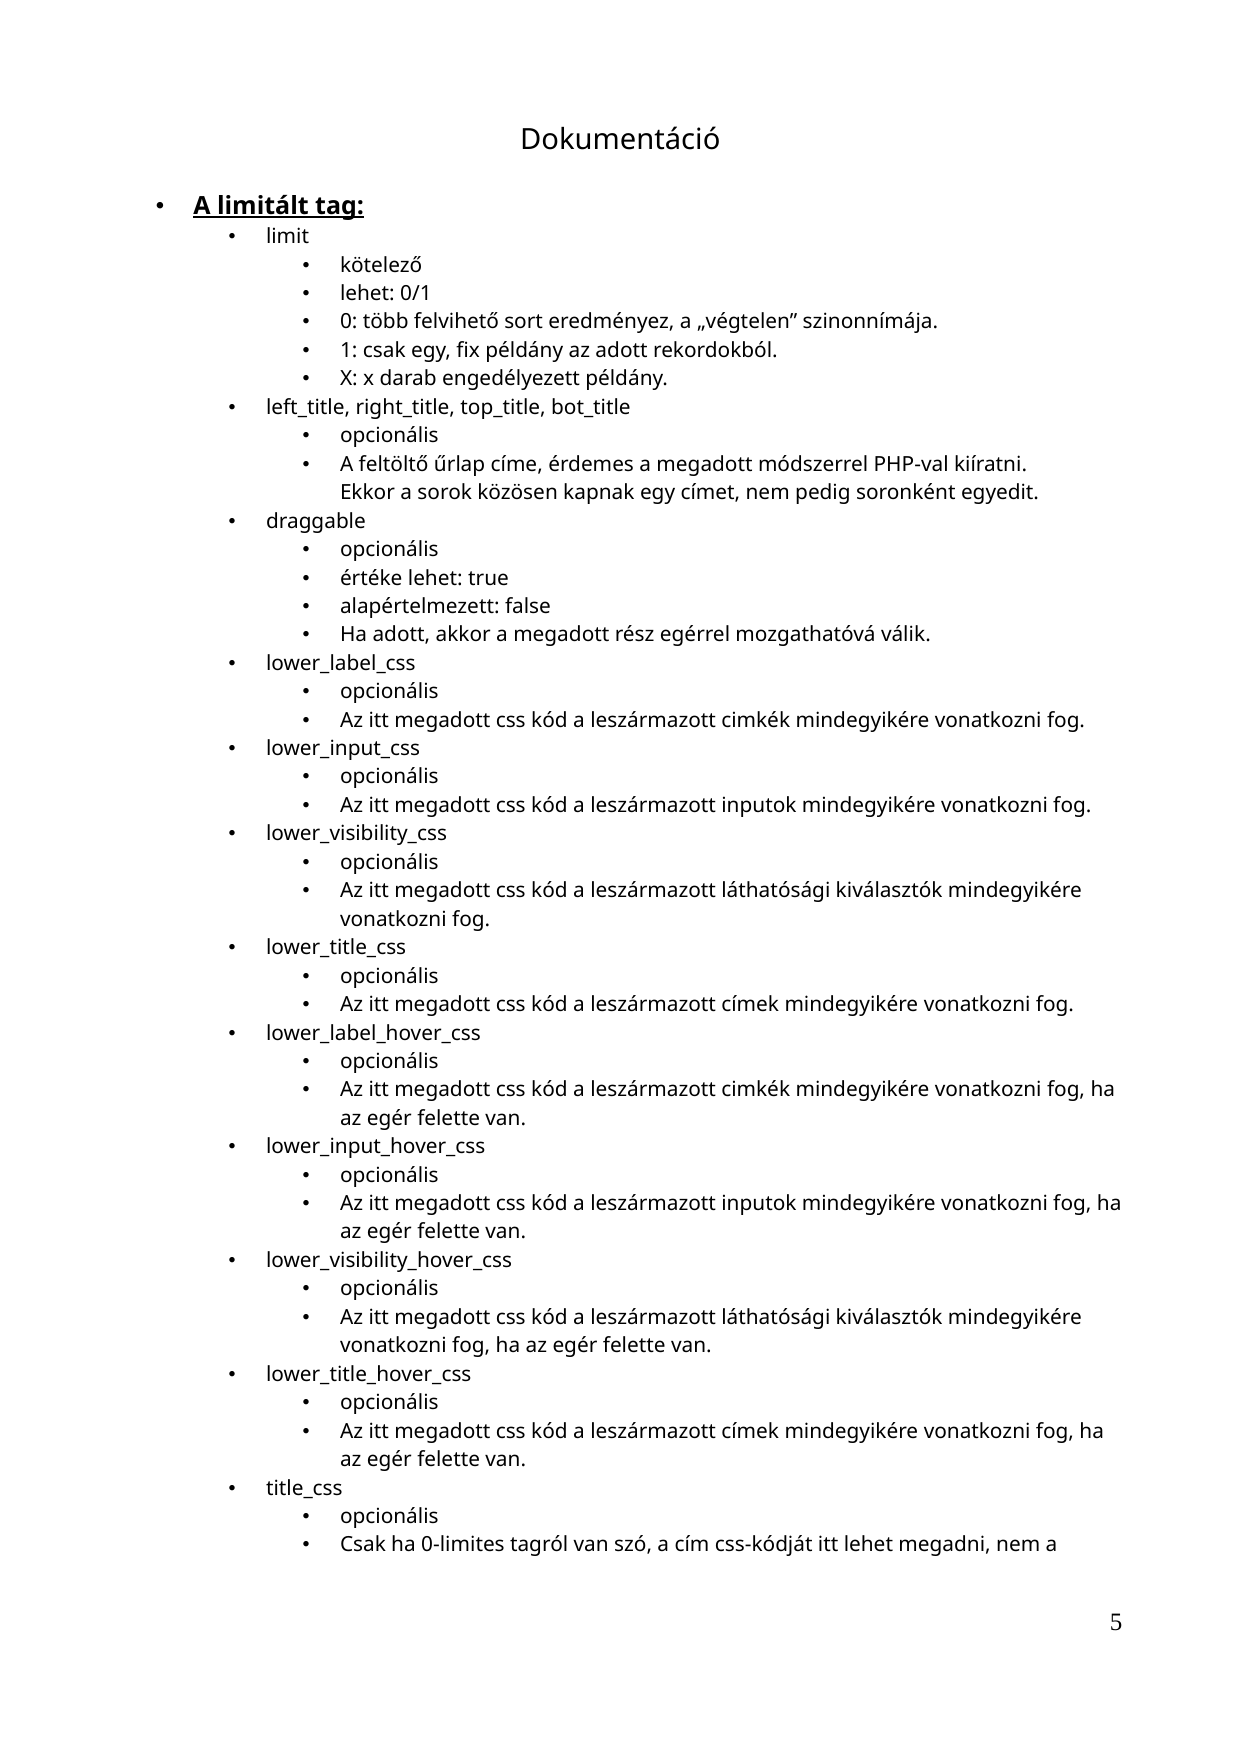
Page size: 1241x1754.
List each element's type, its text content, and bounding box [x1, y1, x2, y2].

list Az itt megadott css kód a leszármazott láthatósági kiválasztók mindegyikére vonatkozni fog. [302, 875, 1122, 932]
list lower_visibility_hover_css [228, 1245, 1122, 1273]
list Az itt megadott css kód a leszármazott címek mindegyikére vonatkozni fog. [302, 989, 1122, 1018]
list opcionális [302, 847, 1122, 875]
list lehet: 0/1 [302, 278, 1122, 307]
list X: x darab engedélyezett példány. [302, 363, 1122, 392]
list opcionális [302, 676, 1122, 705]
list Az itt megadott css kód a leszármazott cimkék mindegyikére vonatkozni fog, ha az egér felette van. [302, 1074, 1122, 1131]
list lower_title_css [228, 932, 1122, 961]
list opcionális [302, 762, 1122, 790]
list alapértelmezett: false [302, 591, 1122, 619]
list draggable [228, 506, 1122, 534]
list title_css [228, 1473, 1122, 1501]
list Az itt megadott css kód a leszármazott inputok mindegyikére vonatkozni fog, ha az egér felette van. [302, 1188, 1122, 1245]
list Ha adott, akkor a megadott rész egérrel mozgathatóvá válik. [302, 619, 1122, 648]
list A feltöltő űrlap címe, érdemes a megadott módszerrel PHP-val kiíratni. Ekkor a sorok közösen kapnak egy címet, nem pedig soronként egyedit. [302, 449, 1122, 506]
list lower_title_hover_css [228, 1359, 1122, 1387]
list Az itt megadott css kód a leszármazott inputok mindegyikére vonatkozni fog. [302, 790, 1122, 818]
list limit [228, 221, 1122, 250]
list opcionális [302, 1046, 1122, 1074]
list left_title, right_title, top_title, bot_title [228, 392, 1122, 420]
list opcionális [302, 1387, 1122, 1416]
list opcionális [302, 1160, 1122, 1188]
list Az itt megadott css kód a leszármazott cimkék mindegyikére vonatkozni fog. [302, 705, 1122, 733]
list kötelező [302, 250, 1122, 278]
list lower_input_css [228, 733, 1122, 762]
list lower_label_hover_css [228, 1018, 1122, 1046]
list opcionális [302, 534, 1122, 563]
list opcionális [302, 961, 1122, 989]
list Az itt megadott css kód a leszármazott láthatósági kiválasztók mindegyikére vonatkozni fog, ha az egér felette van. [302, 1302, 1122, 1359]
list Az itt megadott css kód a leszármazott címek mindegyikére vonatkozni fog, ha az egér felette van. [302, 1416, 1122, 1473]
list 0: több felvihető sort eredményez, a „végtelen” szinonnímája. [302, 307, 1122, 335]
text Dokumentáció [118, 118, 1122, 158]
list opcionális [302, 1273, 1122, 1302]
list lower_label_css [228, 648, 1122, 676]
list A limitált tag: [156, 187, 1122, 221]
list értéke lehet: true [302, 563, 1122, 591]
list Csak ha 0-limites tagról van szó, a cím css-kódját itt lehet megadni, nem a [302, 1529, 1122, 1558]
list lower_input_hover_css [228, 1131, 1122, 1160]
list opcionális [302, 1501, 1122, 1529]
list 1: csak egy, fix példány az adott rekordokból. [302, 335, 1122, 363]
list lower_visibility_css [228, 818, 1122, 847]
list opcionális [302, 420, 1122, 449]
